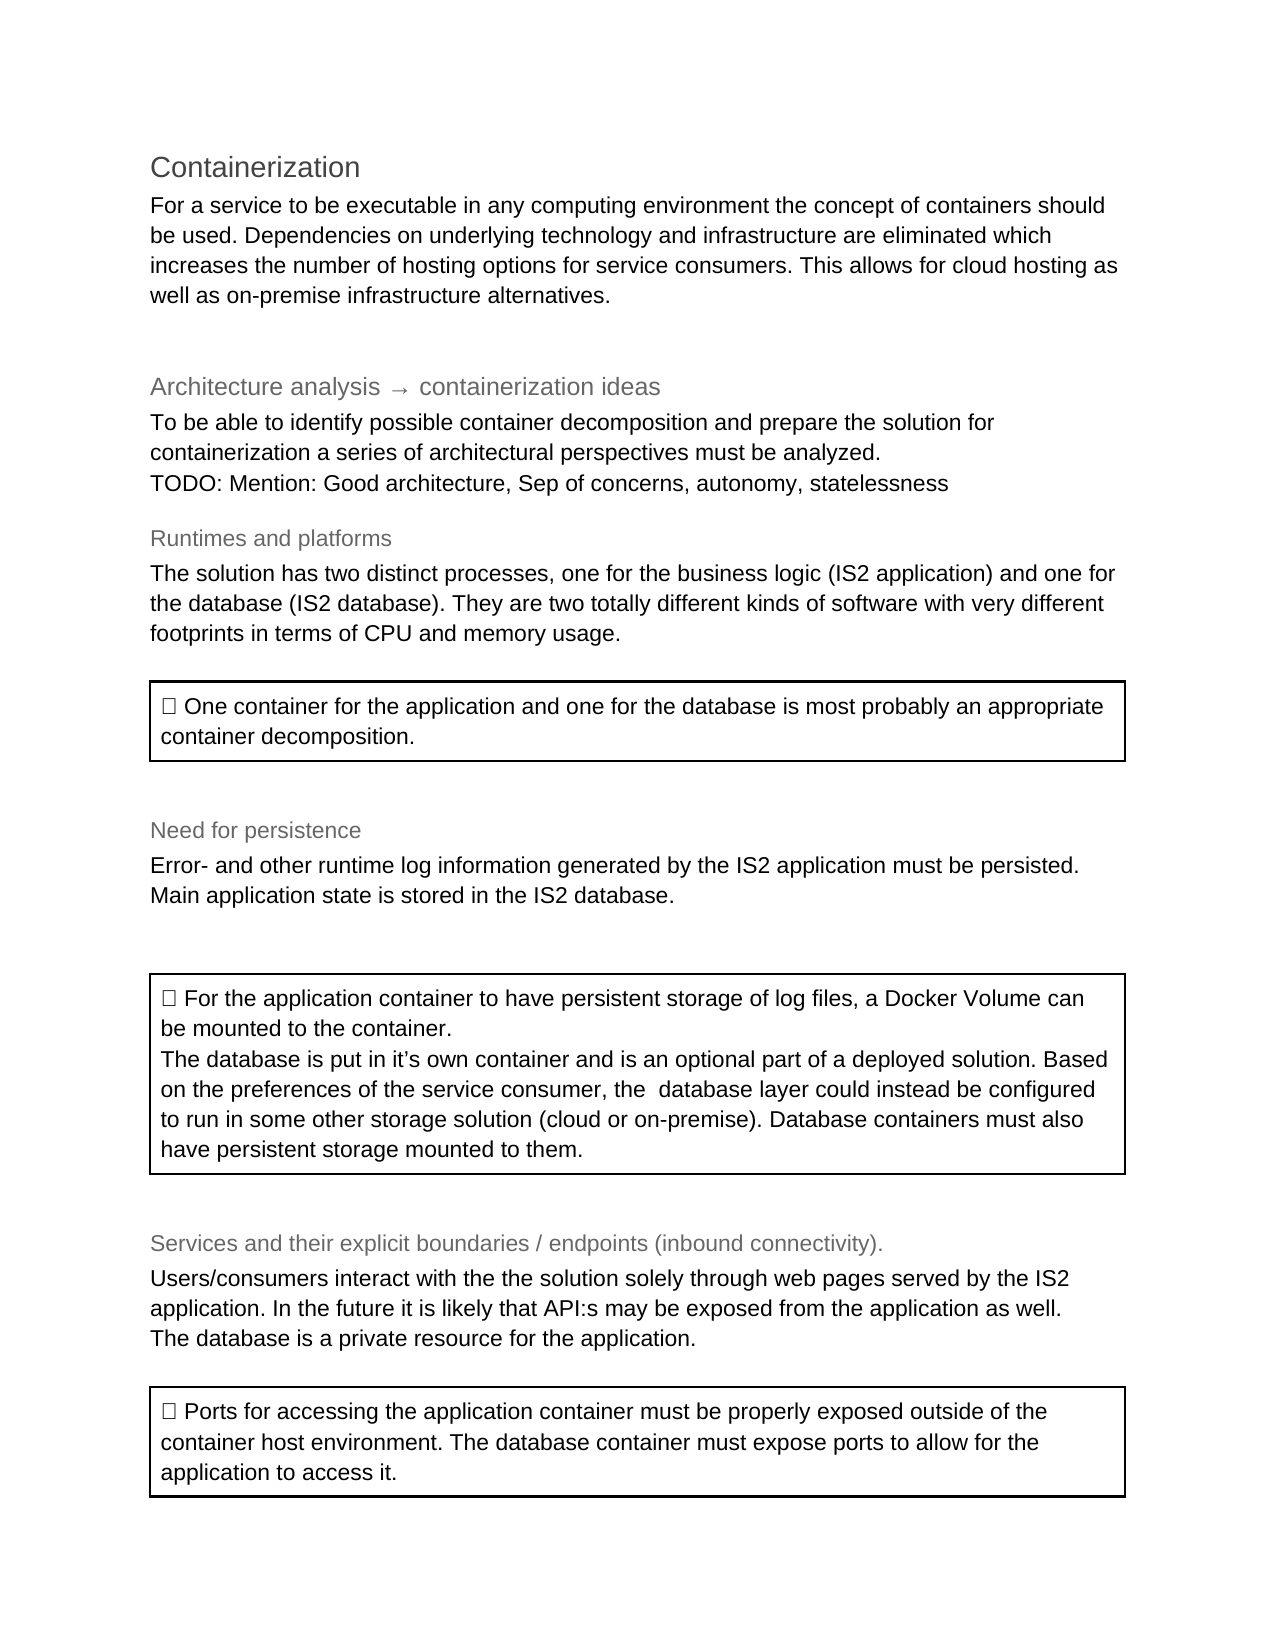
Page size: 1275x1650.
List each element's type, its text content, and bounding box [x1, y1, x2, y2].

text The database is a private resource for the application. [150, 1325, 1125, 1352]
text For a service to be executable in any computing environment the concept of containers should be used. Dependencies on underlying technology and infrastructure are eliminated which increases the number of hosting options for service consumers. This allows for cloud hosting as well as on-premise infrastructure alternatives. [150, 192, 1125, 309]
text To be able to identify possible container decomposition and prepare the solution for containerization a series of architectural perspectives must be analyzed. [150, 409, 1125, 466]
text TODO: Mention: Good architecture, Sep of concerns, autonomy, statelessness [150, 469, 1125, 496]
text The solution has two distinct processes, one for the business logic (IS2 application) and one for the database (IS2 database). They are two totally different kinds of software with very different footprints in terms of CPU and memory usage. [150, 559, 1125, 646]
subtitle Services and their explicit boundaries / endpoints (inbound connectivity). [150, 1230, 1125, 1257]
subtitle Architecture analysis → containerization ideas [150, 372, 1125, 401]
table_header 💬 For the application container to have persistent storage of log files, a Docker Volume can be mounted to the container. The database is put in it’s own container and is an optional part of a deployed solution. Based on the preferences of the service consumer, the database layer could instead be configured to run in some other storage solution (cloud or on-premise). Database containers must also have persistent storage mounted to them. [151, 975, 1124, 1173]
text Error- and other runtime log information generated by the IS2 application must be persisted. [150, 852, 1125, 878]
table_header 💬 Ports for accessing the application container must be properly exposed outside of the container host environment. The database container must expose ports to allow for the application to access it. [151, 1388, 1124, 1495]
text Main application state is stored in the IS2 database. [150, 882, 1125, 908]
subtitle Need for persistence [150, 817, 1125, 843]
table_header 💬 One container for the application and one for the database is most probably an appropriate container decomposition. [151, 683, 1124, 760]
subtitle Containerization [150, 150, 1125, 183]
text Users/consumers interact with the the solution solely through web pages served by the IS2 application. In the future it is likely that API:s may be exposed from the application as well. [150, 1265, 1125, 1321]
subtitle Runtimes and platforms [150, 525, 1125, 551]
